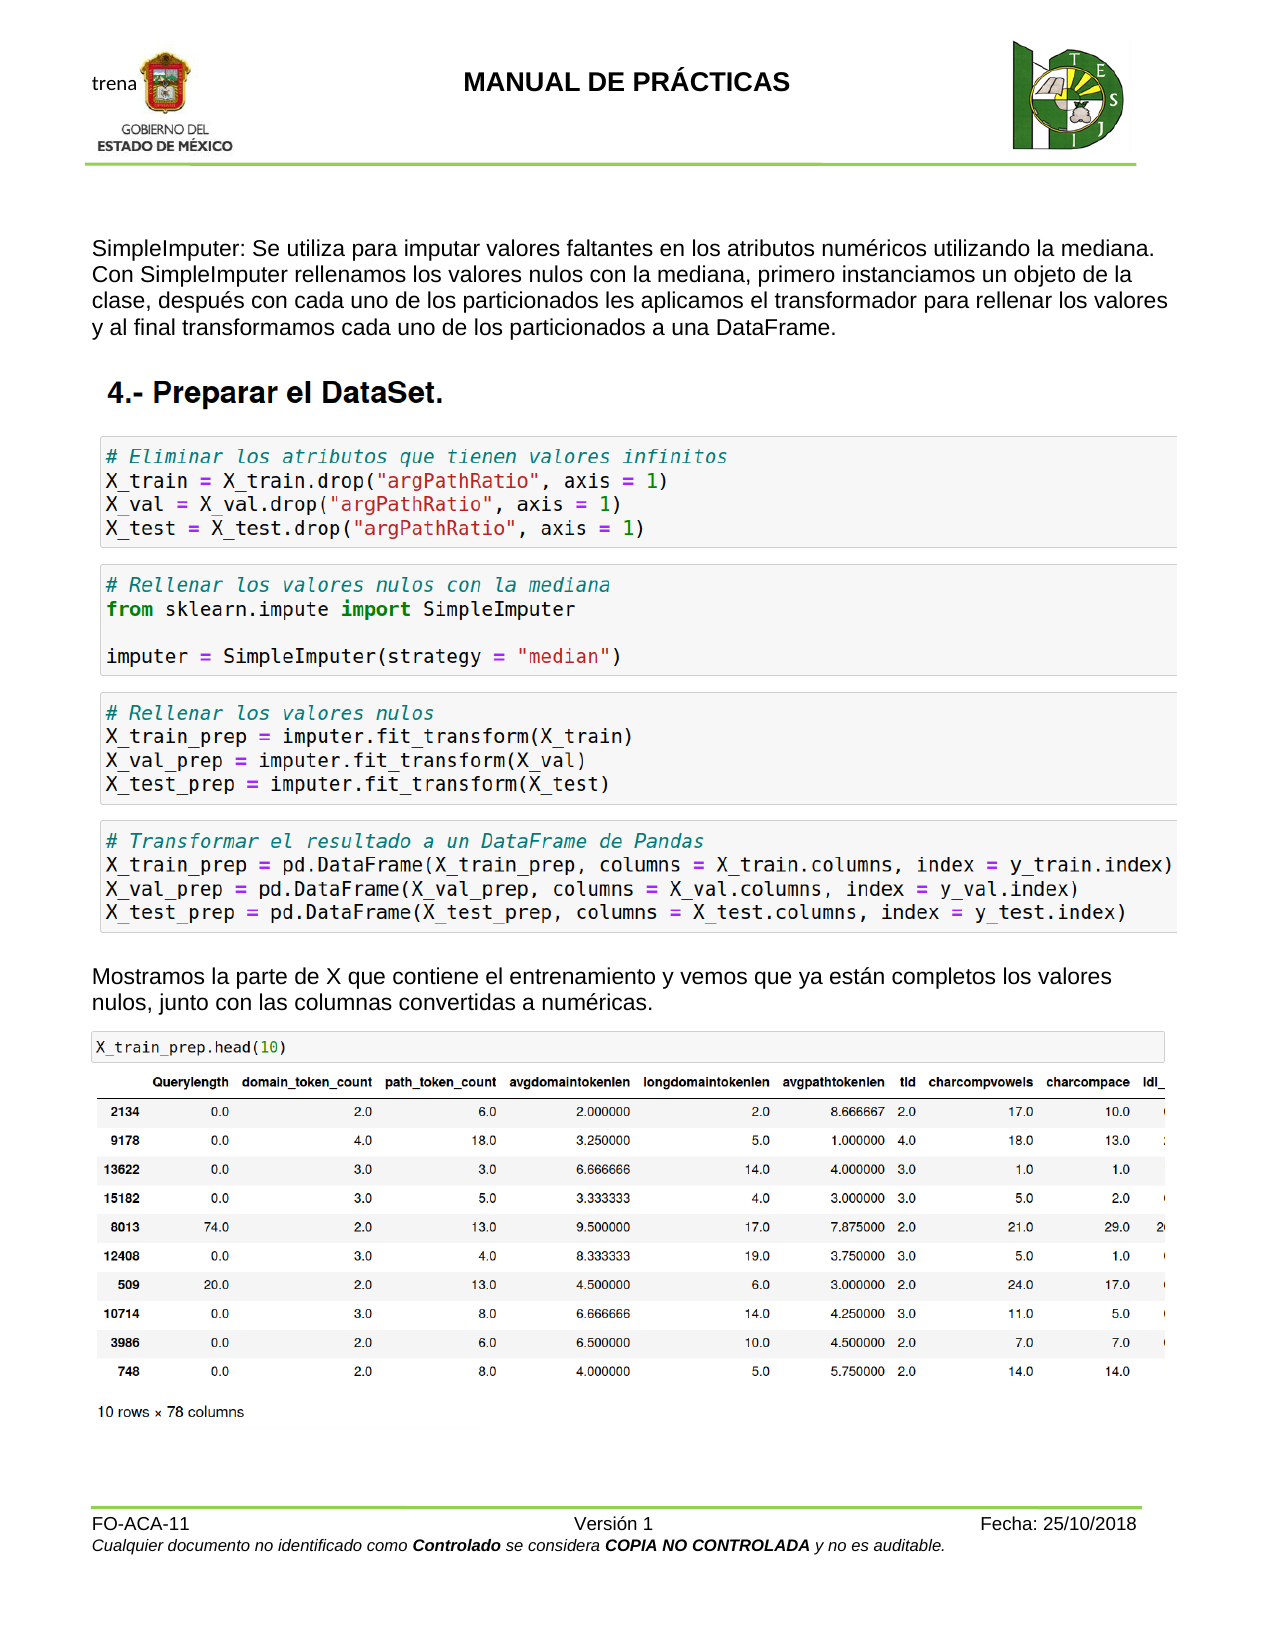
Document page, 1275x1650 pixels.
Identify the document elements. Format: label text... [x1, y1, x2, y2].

picture [91, 370, 1177, 937]
text SimpleImputer: Se utiliza para imputar valores faltantes en los atributos numéricos utilizando la mediana. Con SimpleImputer rellenamos los valores nulos con la mediana, primero instanciamos un objeto de la clase, después con cada uno de los particionados les aplicamos el transformador para rellenar los valores y al final transformamos cada uno de los particionados a una DataFrame. [92, 235, 1177, 366]
picture [89, 41, 235, 160]
picture [88, 1027, 1174, 1429]
text [92, 366, 1177, 370]
picture [1012, 40, 1130, 156]
text Mostramos la parte de X que contiene el entrenamiento y vemos que ya están completos los valores nulos, junto con las columnas convertidas a numéricas. [92, 937, 1177, 1481]
